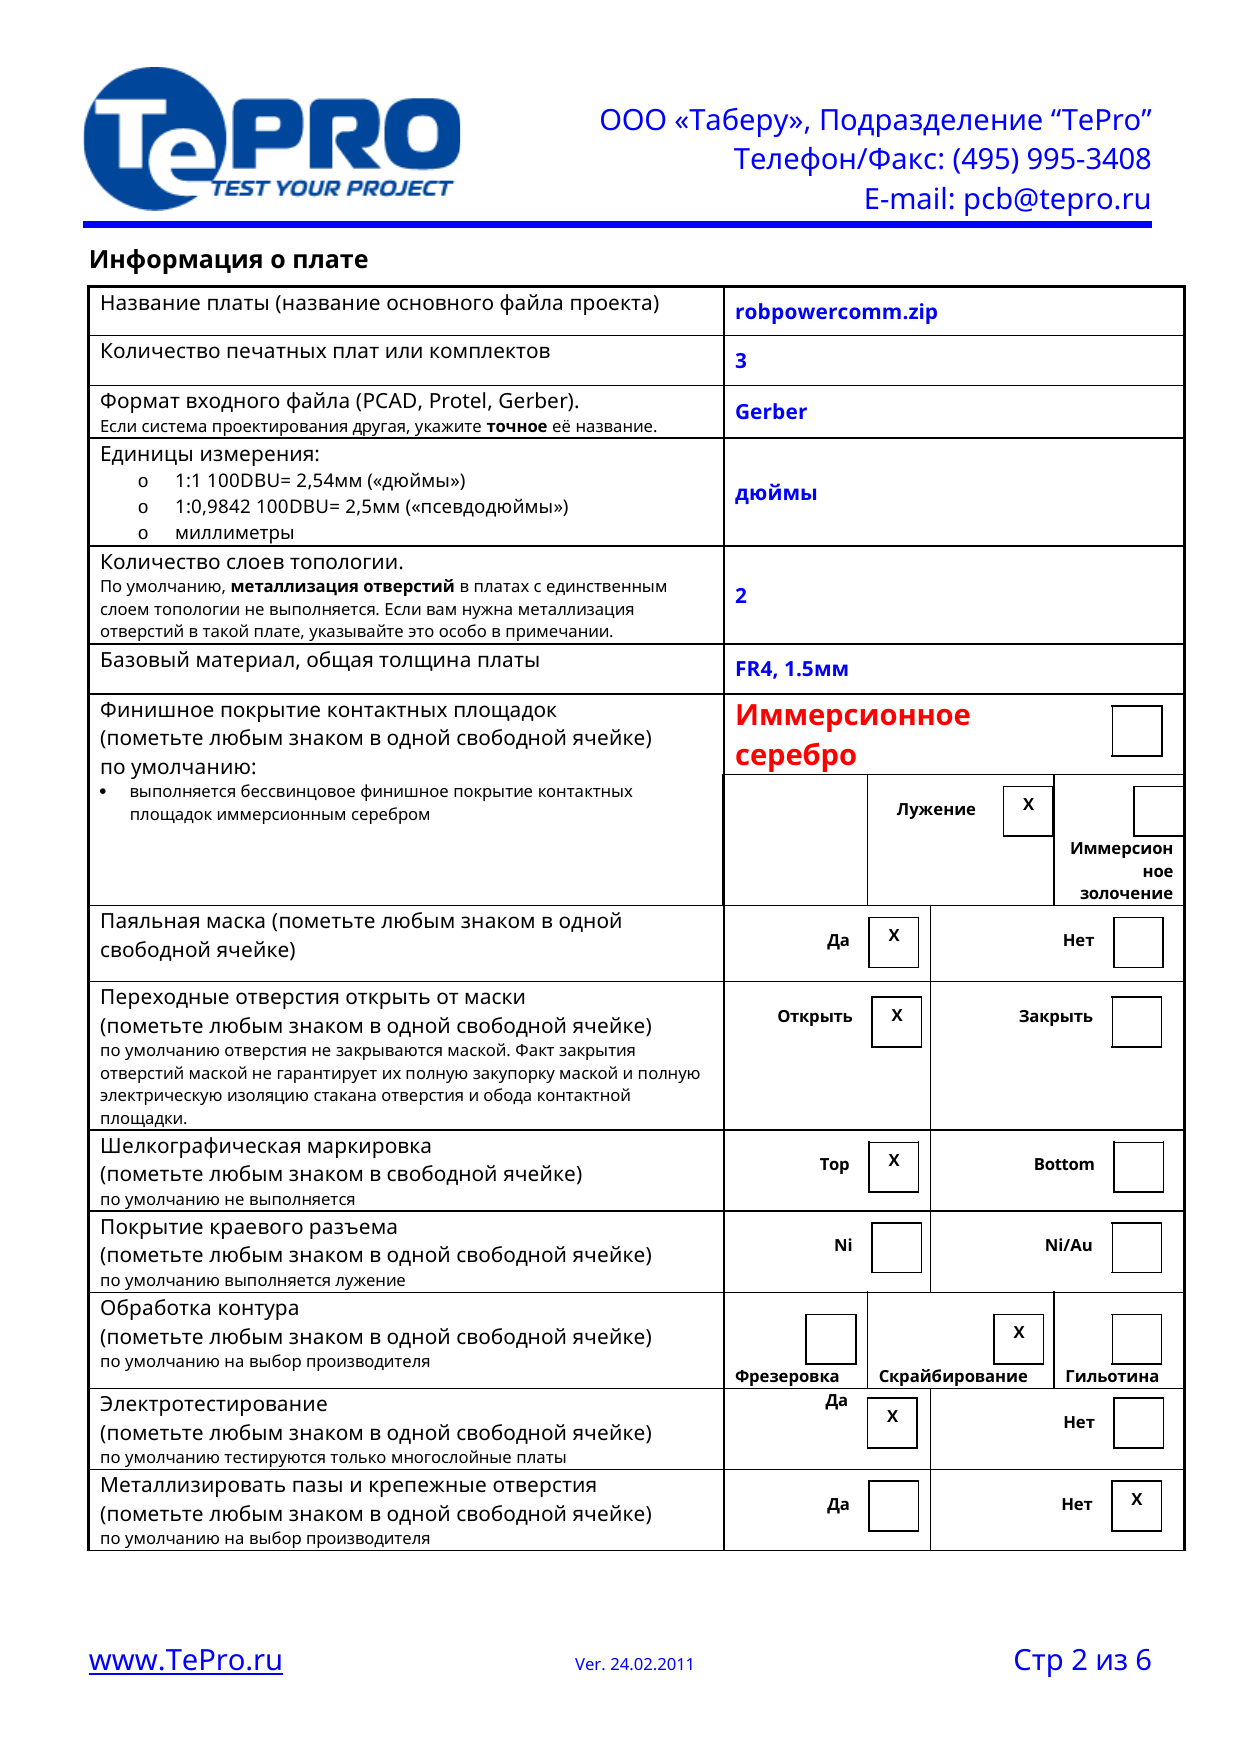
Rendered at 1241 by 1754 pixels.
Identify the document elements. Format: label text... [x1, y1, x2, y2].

table_cell Формат входного файла (PCAD, Protel, Gerber). Если система проектирования другая, укажите точное её название. [90, 386, 723, 437]
table_cell FR4, 1.5мм [725, 645, 1183, 693]
table_cell Top [725, 1131, 930, 1210]
table_cell Лужение [868, 775, 1053, 829]
table_cell Да [725, 1389, 930, 1468]
table_cell Финишное покрытие контактных площадок (пометьте любым знаком в одной свободной ячейке) по умолчанию: выполняется бессвинцовое финишное покрытие контактных площадок иммерсионным серебром [90, 695, 723, 904]
table_cell [1055, 775, 1183, 829]
table_cell [725, 1212, 930, 1229]
table_cell Гильотина [1055, 1358, 1183, 1387]
table_cell [725, 775, 867, 904]
table_cell Нет [931, 1470, 1183, 1550]
table_cell 2 [725, 547, 1183, 643]
table_cell Переходные отверстия открыть от маски (пометьте любым знаком в одной свободной ячейке) по умолчанию отверстия не закрываются маской. Факт закрытия отверстий маской не гарантирует их полную закупорку маской и полную электрическую изоляцию стакана отверстия и обода контактной площадки. [90, 982, 723, 1129]
table_cell 3 [725, 336, 1183, 384]
table_cell Ni/Au [931, 1230, 1183, 1291]
table_cell Bottom [931, 1131, 1183, 1210]
table_cell Паяльная маска (пометьте любым знаком в одной свободной ячейке) [90, 906, 723, 981]
table_cell [868, 830, 1053, 904]
table_cell Количество печатных плат или комплектов [90, 336, 723, 384]
table_cell Нет [931, 1389, 1183, 1468]
picture [83, 67, 461, 211]
table_cell Единицы измерения: 1:1 100DBU= 2,54мм («дюймы») 1:0,9842 100DBU= 2,5мм («псевдодюймы») миллиметры [90, 439, 723, 545]
table_cell Электротестирование (пометьте любым знаком в одной свободной ячейке) по умолчанию тестируются только многослойные платы [90, 1389, 723, 1468]
table_cell Металлизировать пазы и крепежные отверстия (пометьте любым знаком в одной свободной ячейке) по умолчанию на выбор производителя [90, 1470, 723, 1550]
table_cell Да [725, 1470, 930, 1550]
table_cell Фрезеровка [725, 1358, 867, 1387]
table_cell дюймы [725, 439, 1183, 545]
table_cell Иммерсионное серебро [725, 695, 1183, 773]
table_header Название платы (название основного файла проекта) [90, 288, 723, 334]
table_cell Количество слоев топологии. По умолчанию, металлизация отверстий в платах с единственным слоем топологии не выполняется. Если вам нужна металлизация отверстий в такой плате, указывайте это особо в примечании. [90, 547, 723, 643]
table_cell [931, 1212, 1183, 1229]
table_cell Ni [725, 1230, 930, 1291]
text Информация о плате [89, 242, 1152, 276]
table_header robpowercomm.zip [725, 288, 1183, 334]
table_cell Иммерсионное золочение [1055, 830, 1183, 904]
table_cell Обработка контура (пометьте любым знаком в одной свободной ячейке) по умолчанию на выбор производителя [90, 1293, 723, 1387]
table_cell Открыть [725, 982, 930, 1129]
table_cell Да [725, 906, 930, 981]
table_cell Закрыть [931, 982, 1183, 1129]
table_cell [725, 1293, 867, 1357]
table_cell Покрытие краевого разъема (пометьте любым знаком в одной свободной ячейке) по умолчанию выполняется лужение [90, 1212, 723, 1291]
table_cell Скрайбирование [868, 1293, 1053, 1357]
table_cell Шелкографическая маркировка (пометьте любым знаком в свободной ячейке) по умолчанию не выполняется [90, 1131, 723, 1210]
table_cell Скрайбирование [868, 1358, 1053, 1387]
table_cell Нет [931, 906, 1183, 981]
table_cell Gerber [725, 386, 1183, 437]
table_cell Базовый материал, общая толщина платы [90, 645, 723, 693]
table_cell [1055, 1293, 1183, 1357]
